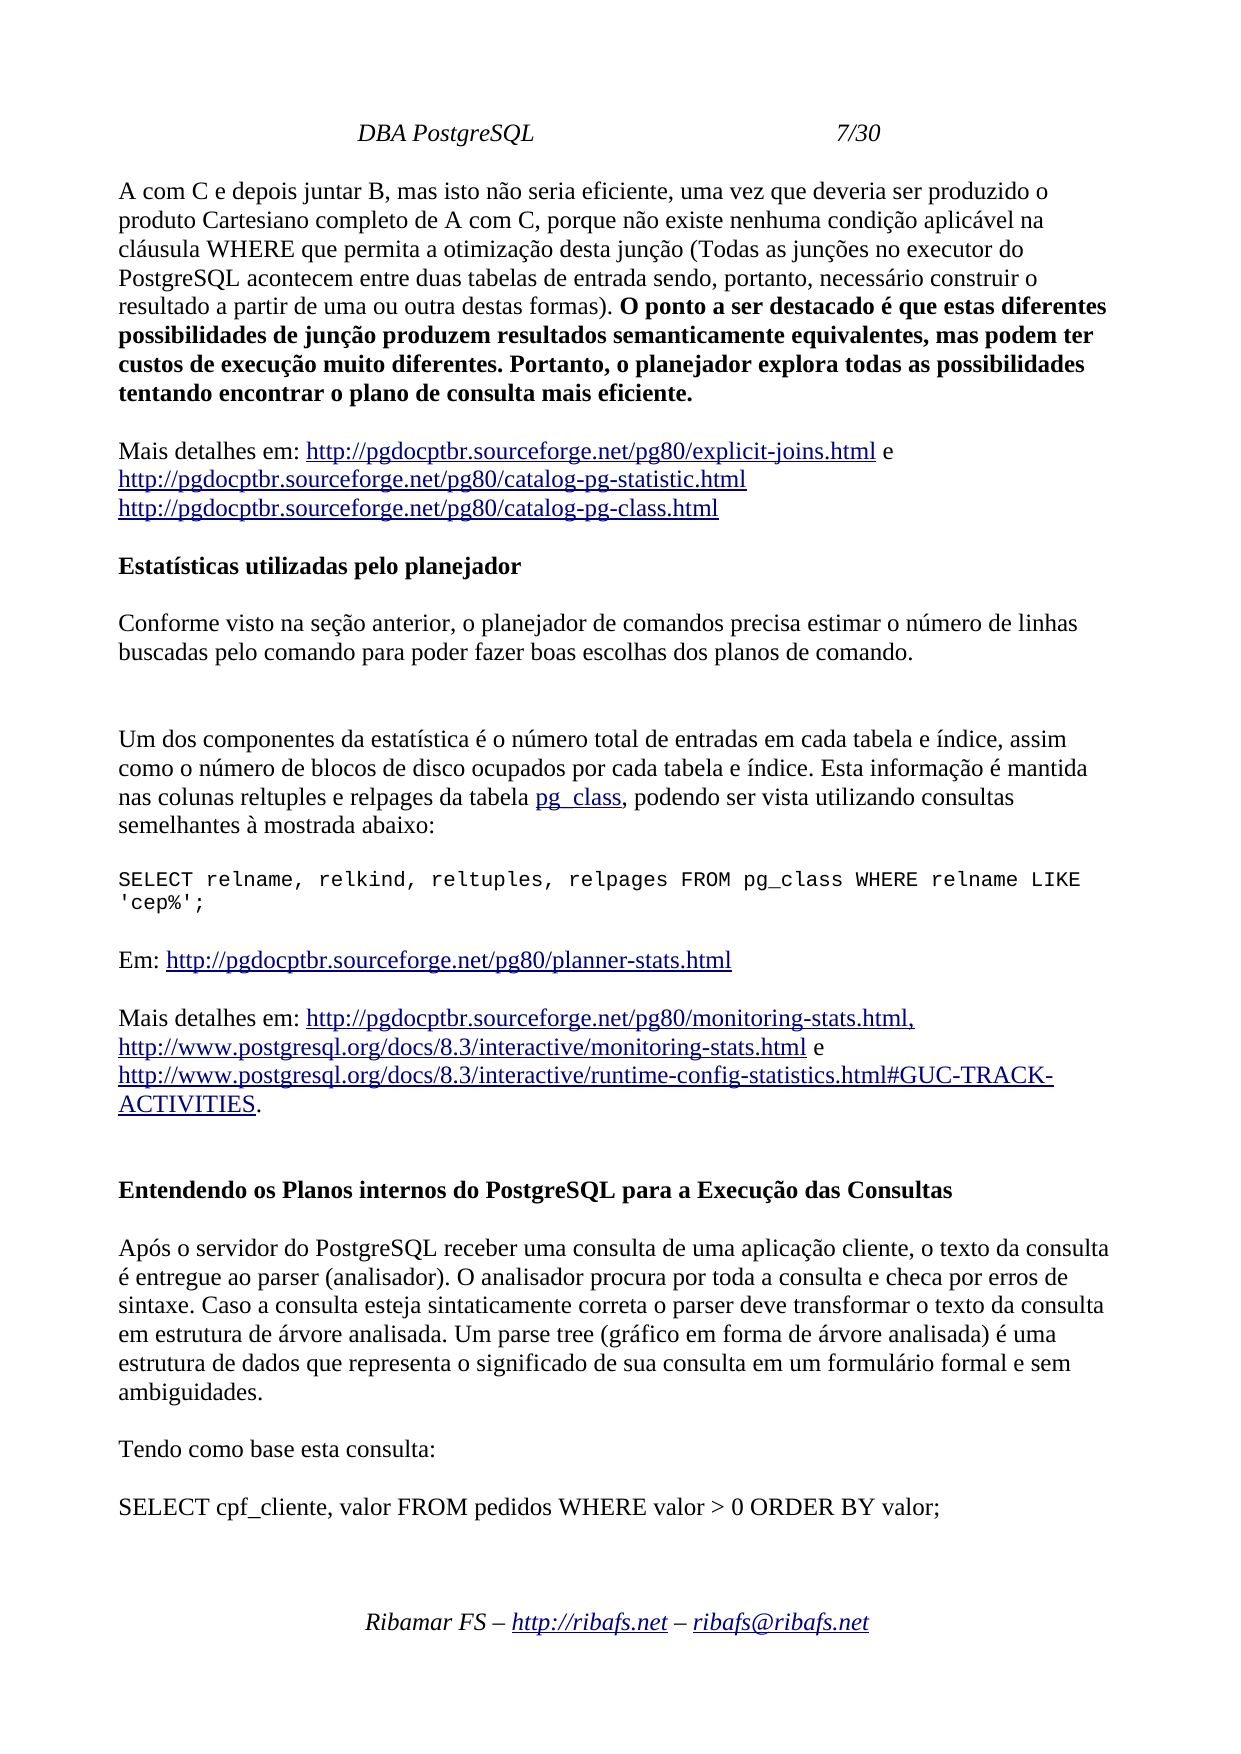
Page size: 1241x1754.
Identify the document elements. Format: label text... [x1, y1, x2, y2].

text http://pgdocptbr.sourceforge.net/pg80/catalog-pg-class.html [118, 493, 1122, 522]
text A com C e depois juntar B, mas isto não seria eficiente, uma vez que deveria ser produzido o produto Cartesiano completo de A com C, porque não existe nenhuma condição aplicável na cláusula WHERE que permita a otimização desta junção (Todas as junções no executor do PostgreSQL acontecem entre duas tabelas de entrada sendo, portanto, necessário construir o resultado a partir de uma ou outra destas formas). O ponto a ser destacado é que estas diferentes possibilidades de junção produzem resultados semanticamente equivalentes, mas podem ter custos de execução muito diferentes. Portanto, o planejador explora todas as possibilidades tentando encontrar o plano de consulta mais eficiente. [118, 176, 1122, 406]
text SELECT cpf_cliente, valor FROM pedidos WHERE valor > 0 ORDER BY valor; [118, 1492, 1122, 1520]
text Conforme visto na seção anterior, o planejador de comandos precisa estimar o número de linhas buscadas pelo comando para poder fazer boas escolhas dos planos de comando. [118, 608, 1122, 666]
text Um dos componentes da estatística é o número total de entradas em cada tabela e índice, assim como o número de blocos de disco ocupados por cada tabela e índice. Esta informação é mantida nas colunas reltuples e relpages da tabela pg_class, podendo ser vista utilizando consultas semelhantes à mostrada abaixo: [118, 695, 1122, 839]
text Estatísticas utilizadas pelo planejador [118, 551, 1122, 579]
text Em: http://pgdocptbr.sourceforge.net/pg80/planner-stats.html [118, 945, 1122, 1003]
text http://www.postgresql.org/docs/8.3/interactive/runtime-config-statistics.html#GUC-TRACK-ACTIVITIES. [118, 1060, 1122, 1118]
text Mais detalhes em: http://pgdocptbr.sourceforge.net/pg80/explicit-joins.html e [118, 436, 1122, 464]
text Mais detalhes em: http://pgdocptbr.sourceforge.net/pg80/monitoring-stats.html, [118, 1003, 1122, 1032]
text http://pgdocptbr.sourceforge.net/pg80/catalog-pg-statistic.html [118, 464, 1122, 493]
text Após o servidor do PostgreSQL receber uma consulta de uma aplicação cliente, o texto da consulta é entregue ao parser (analisador). O analisador procura por toda a consulta e checa por erros de sintaxe. Caso a consulta esteja sintaticamente correta o parser deve transformar o texto da consulta em estrutura de árvore analisada. Um parse tree (gráfico em forma de árvore analisada) é uma estrutura de dados que representa o significado de sua consulta em um formulário formal e sem ambiguidades. [118, 1233, 1122, 1405]
text SELECT relname, relkind, reltuples, relpages FROM pg_class WHERE relname LIKE 'cep%'; [118, 868, 1122, 916]
text Tendo como base esta consulta: [118, 1434, 1122, 1463]
text http://www.postgresql.org/docs/8.3/interactive/monitoring-stats.html e [118, 1032, 1122, 1060]
text Entendendo os Planos internos do PostgreSQL para a Execução das Consultas [118, 1175, 1122, 1204]
